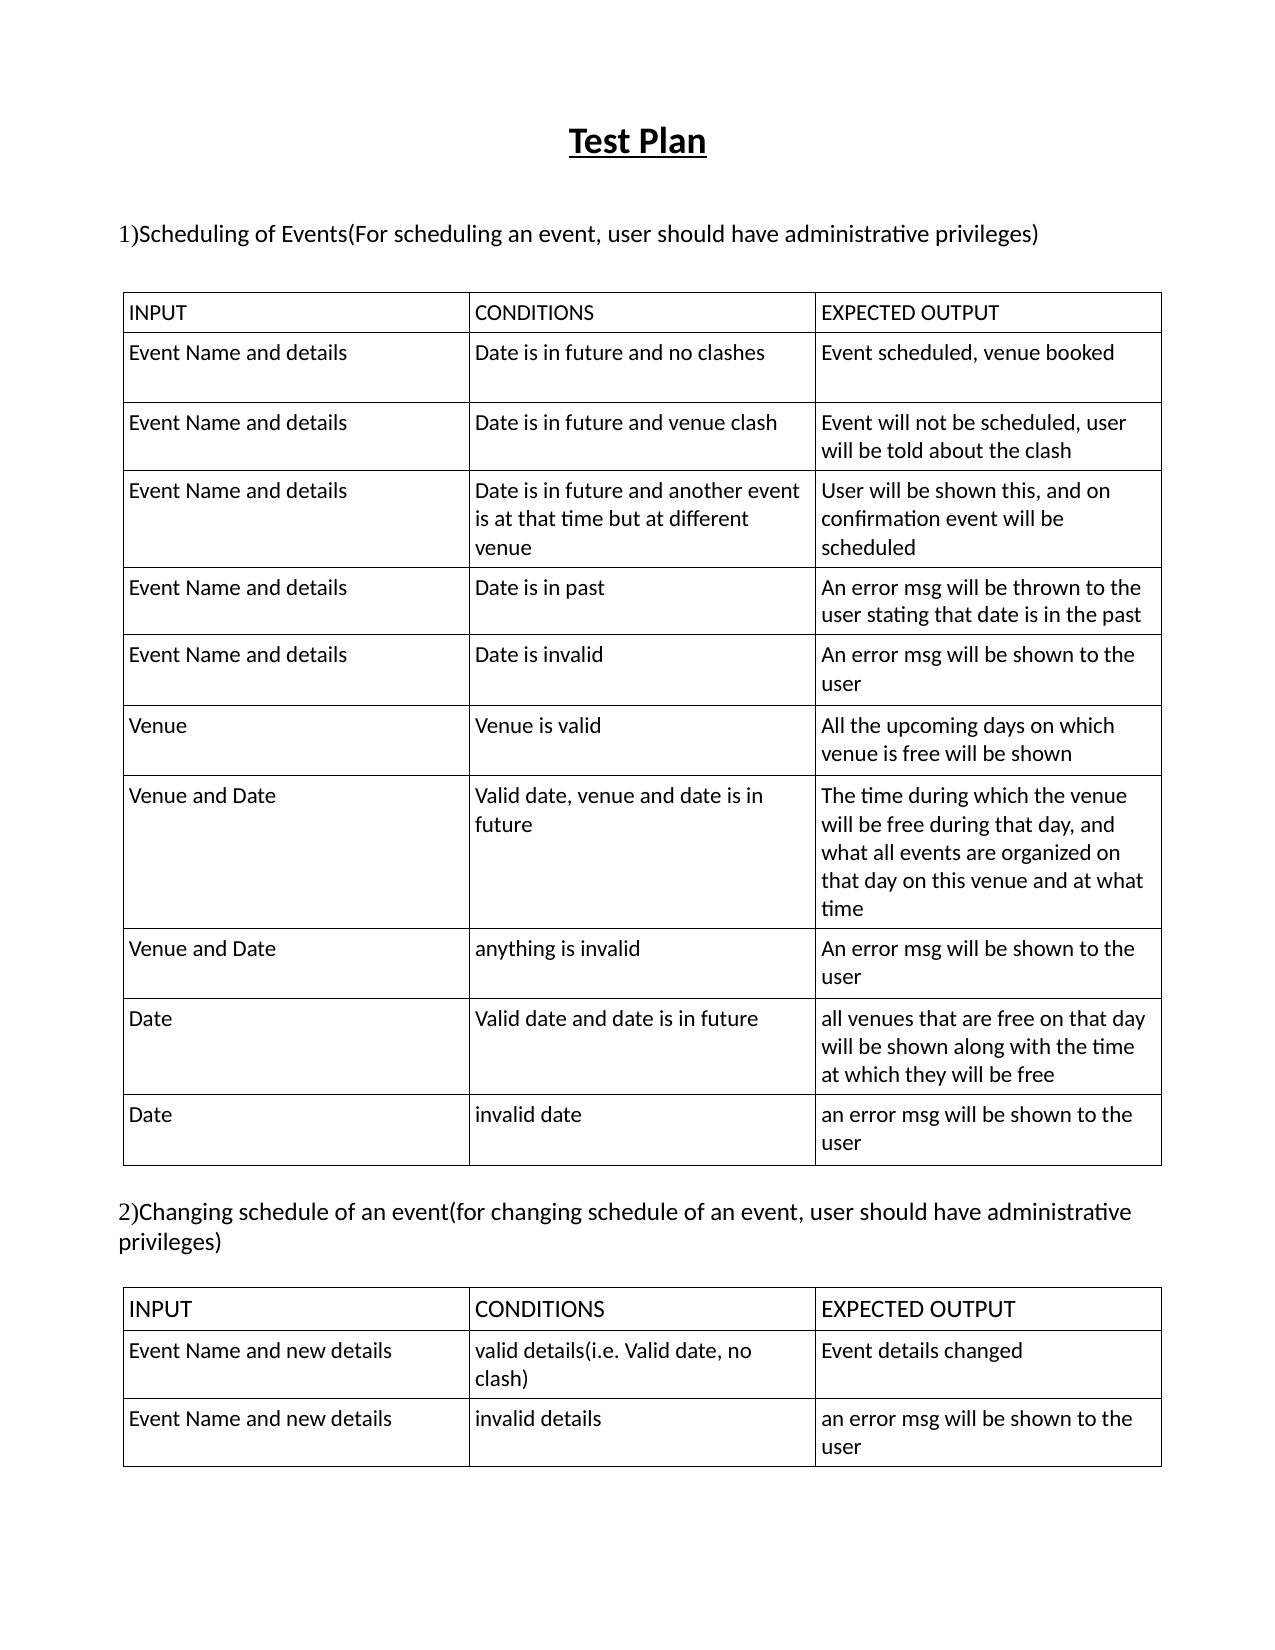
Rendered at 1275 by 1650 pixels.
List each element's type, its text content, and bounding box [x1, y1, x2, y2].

table_cell Date is in future and another event is at that time but at different venue [470, 471, 815, 566]
table_header CONDITIONS [470, 1288, 815, 1330]
table_cell Venue and Date [124, 929, 469, 998]
table_cell anything is invalid [470, 929, 815, 998]
table_cell Venue [124, 706, 469, 775]
table_cell Date is in future and venue clash [470, 403, 815, 470]
table_cell Valid date and date is in future [470, 999, 815, 1094]
table_header CONDITIONS [470, 293, 815, 332]
table_cell All the upcoming days on which venue is free will be shown [816, 706, 1161, 775]
table_cell Date is invalid [470, 635, 815, 705]
list Changing schedule of an event(for changing schedule of an event, user should have administrative privileges) [118, 1196, 1157, 1257]
table_cell Venue is valid [470, 706, 815, 775]
table_cell User will be shown this, and on confirmation event will be scheduled [816, 471, 1161, 566]
table_cell Event will not be scheduled, user will be told about the clash [816, 403, 1161, 470]
table_cell all venues that are free on that day will be shown along with the time at which they will be free [816, 999, 1161, 1094]
table_header EXPECTED OUTPUT [816, 293, 1161, 332]
text Test Plan [118, 117, 1157, 163]
table_cell Event Name and details [124, 568, 469, 634]
table_cell Date is in future and no clashes [470, 333, 815, 402]
table_cell Valid date, venue and date is in future [470, 776, 815, 927]
table_cell Event scheduled, venue booked [816, 333, 1161, 402]
list Scheduling of Events(For scheduling an event, user should have administrative privileges) [118, 218, 1157, 249]
table_cell Event Name and details [124, 471, 469, 566]
table_cell An error msg will be thrown to the user stating that date is in the past [816, 568, 1161, 634]
table_cell Date is in past [470, 568, 815, 634]
table_header EXPECTED OUTPUT [816, 1288, 1161, 1330]
table_cell an error msg will be shown to the user [816, 1095, 1161, 1164]
table_cell An error msg will be shown to the user [816, 929, 1161, 998]
table_header INPUT [124, 293, 469, 332]
table_cell Event details changed [816, 1331, 1161, 1398]
table_cell invalid date [470, 1095, 815, 1164]
table_cell valid details(i.e. Valid date, no clash) [470, 1331, 815, 1398]
table_cell Event Name and details [124, 333, 469, 402]
table_cell An error msg will be shown to the user [816, 635, 1161, 705]
table_cell Event Name and details [124, 635, 469, 705]
table_cell Event Name and new details [124, 1399, 469, 1466]
table_cell Venue and Date [124, 776, 469, 927]
table_header INPUT [124, 1288, 469, 1330]
table_cell The time during which the venue will be free during that day, and what all events are organized on that day on this venue and at what time [816, 776, 1161, 927]
table_cell Date [124, 1095, 469, 1164]
table_cell Event Name and details [124, 403, 469, 470]
table_cell an error msg will be shown to the user [816, 1399, 1161, 1466]
table_cell Date [124, 999, 469, 1094]
table_cell Event Name and new details [124, 1331, 469, 1398]
table_cell invalid details [470, 1399, 815, 1466]
